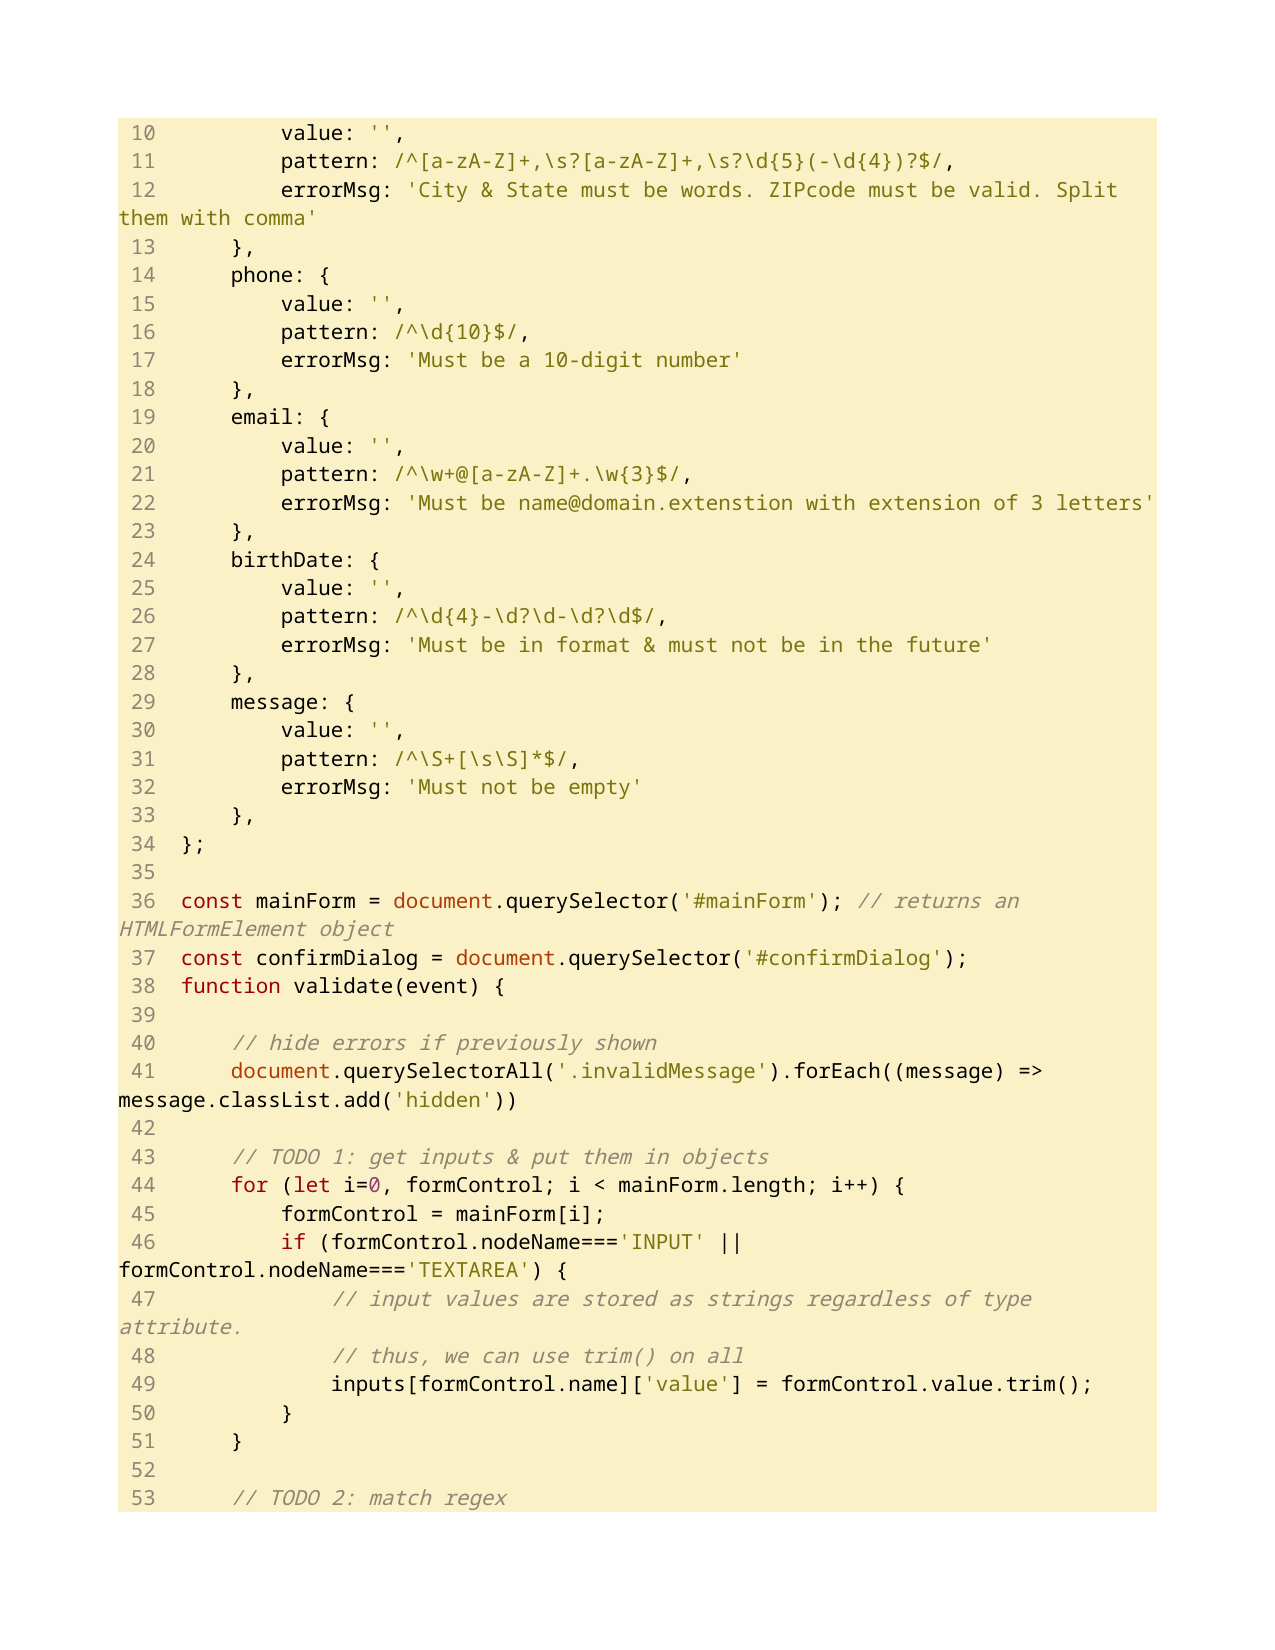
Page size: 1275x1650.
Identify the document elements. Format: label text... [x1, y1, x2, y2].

text 52 [118, 1455, 1157, 1483]
text 16 pattern: /^\d{10}$/, [118, 317, 1157, 346]
text 23 }, [118, 516, 1157, 545]
text 21 pattern: /^\w+@[a-zA-Z]+.\w{3}$/, [118, 459, 1157, 488]
text 44 for (let i=0, formControl; i < mainForm.length; i++) { [118, 1170, 1157, 1199]
text 45 formControl = mainForm[i]; [118, 1199, 1157, 1227]
text 27 errorMsg: 'Must be in format & must not be in the future' [118, 630, 1157, 658]
text 32 errorMsg: 'Must not be empty' [118, 772, 1157, 801]
text 10 value: '', [118, 118, 1157, 147]
text 46 if (formControl.nodeName==='INPUT' || formControl.nodeName==='TEXTAREA') { [118, 1227, 1157, 1284]
text 19 email: { [118, 402, 1157, 431]
text 43 // TODO 1: get inputs & put them in objects [118, 1142, 1157, 1170]
text 37 const confirmDialog = document.querySelector('#confirmDialog'); [118, 943, 1157, 971]
text 26 pattern: /^\d{4}-\d?\d-\d?\d$/, [118, 602, 1157, 630]
text 13 }, [118, 232, 1157, 260]
text 47 // input values are stored as strings regardless of type attribute. [118, 1284, 1157, 1341]
text 34 }; [118, 829, 1157, 857]
text 28 }, [118, 658, 1157, 687]
text 29 message: { [118, 687, 1157, 715]
text 35 [118, 857, 1157, 886]
text 17 errorMsg: 'Must be a 10-digit number' [118, 346, 1157, 374]
text 12 errorMsg: 'City & State must be words. ZIPcode must be valid. Split them with comma' [118, 175, 1157, 232]
text 39 [118, 1000, 1157, 1028]
text 42 [118, 1113, 1157, 1142]
text 36 const mainForm = document.querySelector('#mainForm'); // returns an HTMLFormElement object [118, 886, 1157, 943]
text 50 } [118, 1398, 1157, 1426]
text 40 // hide errors if previously shown [118, 1028, 1157, 1057]
text 49 inputs[formControl.name]['value'] = formControl.value.trim(); [118, 1369, 1157, 1398]
text 30 value: '', [118, 715, 1157, 744]
text 38 function validate(event) { [118, 971, 1157, 1000]
text 14 phone: { [118, 260, 1157, 289]
text 15 value: '', [118, 289, 1157, 317]
text 33 }, [118, 801, 1157, 829]
text 20 value: '', [118, 431, 1157, 459]
text 41 document.querySelectorAll('.invalidMessage').forEach((message) => message.classList.add('hidden')) [118, 1057, 1157, 1113]
text 48 // thus, we can use trim() on all [118, 1341, 1157, 1369]
text 11 pattern: /^[a-zA-Z]+,\s?[a-zA-Z]+,\s?\d{5}(-\d{4})?$/, [118, 147, 1157, 175]
text 24 birthDate: { [118, 545, 1157, 573]
text 31 pattern: /^\S+[\s\S]*$/, [118, 744, 1157, 772]
text 25 value: '', [118, 573, 1157, 602]
text 53 // TODO 2: match regex [118, 1483, 1157, 1512]
text 51 } [118, 1426, 1157, 1455]
text 22 errorMsg: 'Must be name@domain.extenstion with extension of 3 letters' [118, 488, 1157, 516]
text 18 }, [118, 374, 1157, 402]
